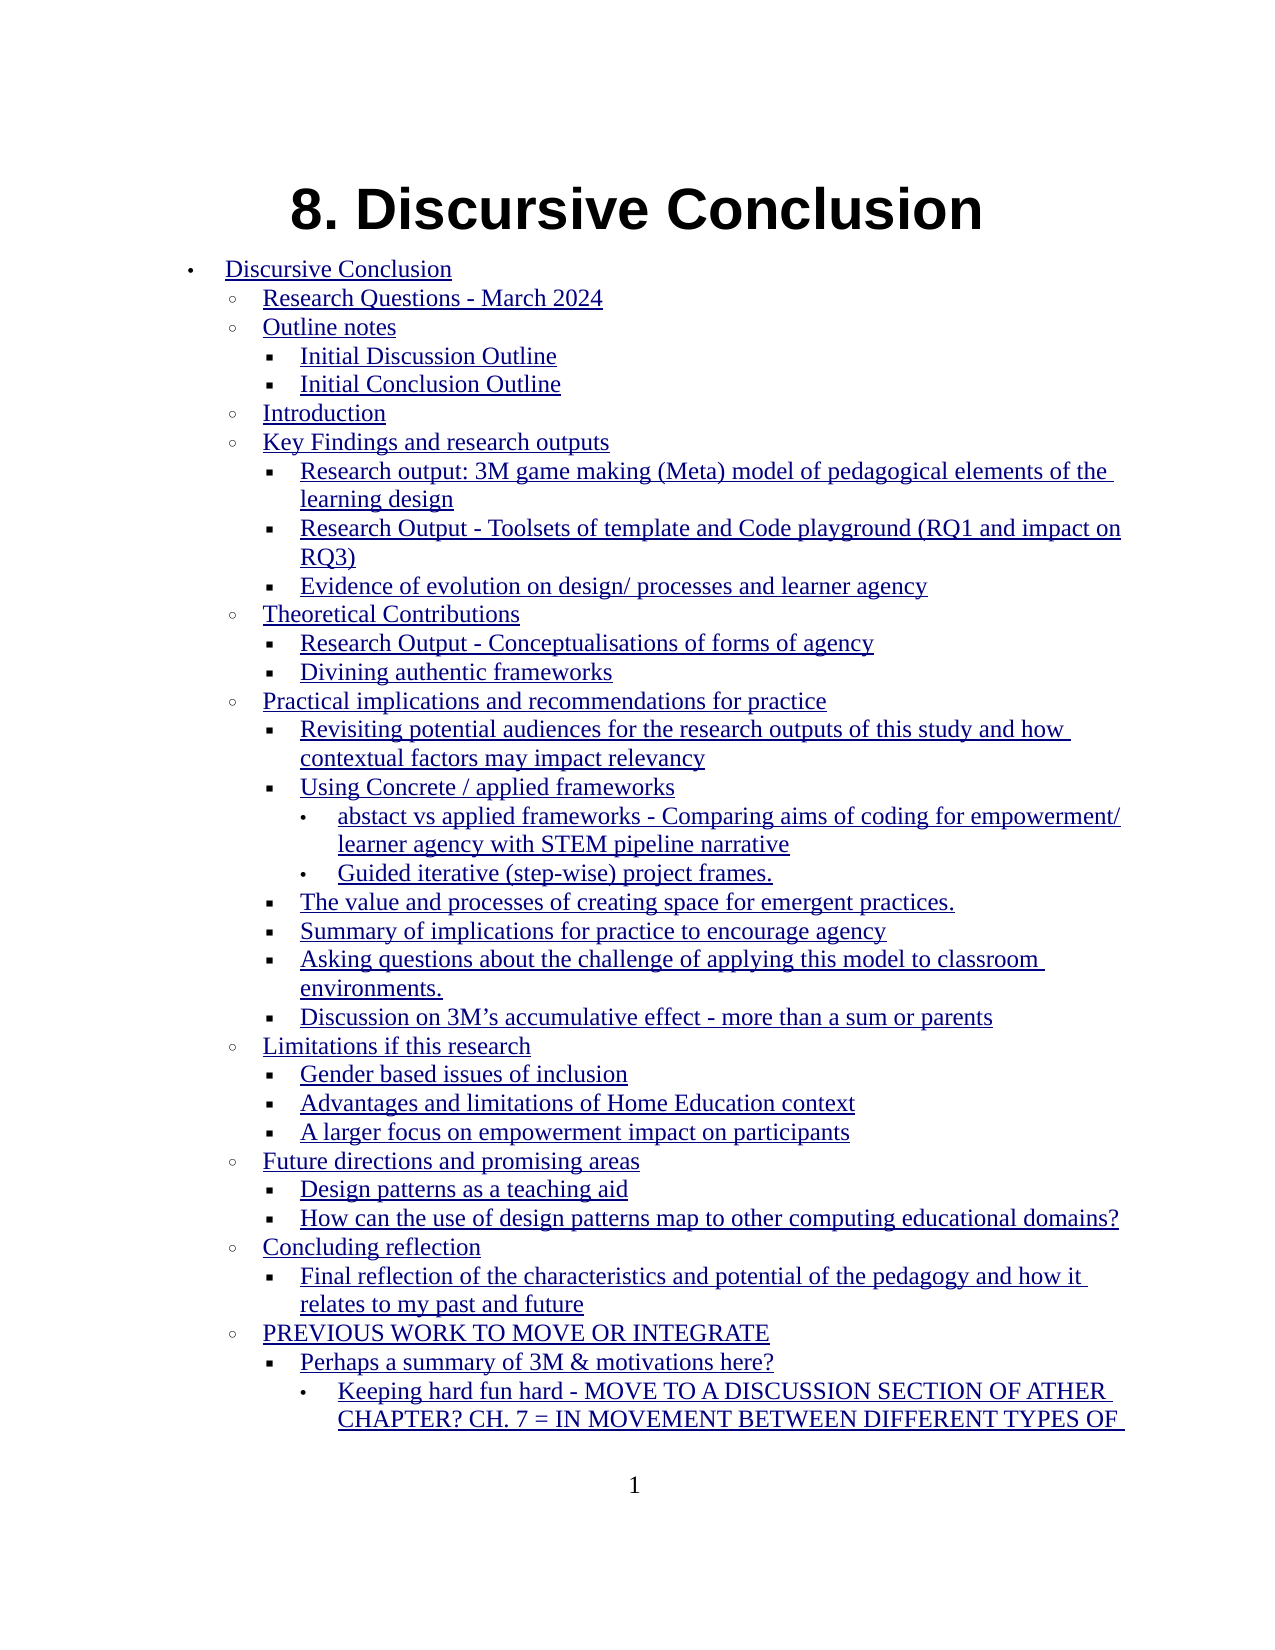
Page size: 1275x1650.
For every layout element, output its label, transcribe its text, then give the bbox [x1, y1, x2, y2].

title 8. Discursive Conclusion [150, 175, 1125, 242]
list PREVIOUS WORK TO MOVE OR INTEGRATE [225, 1318, 1125, 1347]
list Gender based issues of inclusion [262, 1059, 1125, 1088]
list Limitations if this research [225, 1031, 1125, 1059]
list Perhaps a summary of 3M & motivations here? [262, 1347, 1125, 1376]
list Research Questions - March 2024 [225, 283, 1125, 312]
list Introduction [225, 398, 1125, 427]
list Practical implications and recommendations for practice [225, 686, 1125, 714]
list Design patterns as a teaching aid [262, 1174, 1125, 1203]
list Outline notes [225, 312, 1125, 341]
list Final reflection of the characteristics and potential of the pedagogy and how it relates to my past and future [262, 1261, 1125, 1318]
list Discussion on 3M’s accumulative effect - more than a sum or parents [262, 1002, 1125, 1031]
list A larger focus on empowerment impact on participants [262, 1117, 1125, 1146]
list Asking questions about the challenge of applying this model to classroom environments. [262, 944, 1125, 1002]
list Using Concrete / applied frameworks [262, 772, 1125, 801]
list Divining authentic frameworks [262, 657, 1125, 686]
list Keeping hard fun hard - MOVE TO A DISCUSSION SECTION OF ATHER CHAPTER? CH. 7 = IN MOVEMENT BETWEEN DIFFERENT TYPES OF [300, 1376, 1125, 1433]
list Advantages and limitations of Home Education context [262, 1088, 1125, 1117]
list The value and processes of creating space for emergent practices. [262, 887, 1125, 916]
list Research output: 3M game making (Meta) model of pedagogical elements of the learning design [262, 456, 1125, 513]
list Revisiting potential audiences for the research outputs of this study and how contextual factors may impact relevancy [262, 714, 1125, 772]
list Future directions and promising areas [225, 1146, 1125, 1174]
list How can the use of design patterns map to other computing educational domains? [262, 1203, 1125, 1232]
list Initial Conclusion Outline [262, 369, 1125, 398]
list Research Output - Toolsets of template and Code playground (RQ1 and impact on RQ3) [262, 513, 1125, 571]
list Key Findings and research outputs [225, 427, 1125, 456]
list Guided iterative (step-wise) project frames. [300, 858, 1125, 887]
list Initial Discussion Outline [262, 341, 1125, 369]
list Concluding reflection [225, 1232, 1125, 1261]
list Research Output - Conceptualisations of forms of agency [262, 628, 1125, 657]
list Evidence of evolution on design/ processes and learner agency [262, 571, 1125, 599]
list Discursive Conclusion [187, 254, 1125, 283]
list abstact vs applied frameworks - Comparing aims of coding for empowerment/ learner agency with STEM pipeline narrative [300, 801, 1125, 858]
list Theoretical Contributions [225, 599, 1125, 628]
list Summary of implications for practice to encourage agency [262, 916, 1125, 944]
